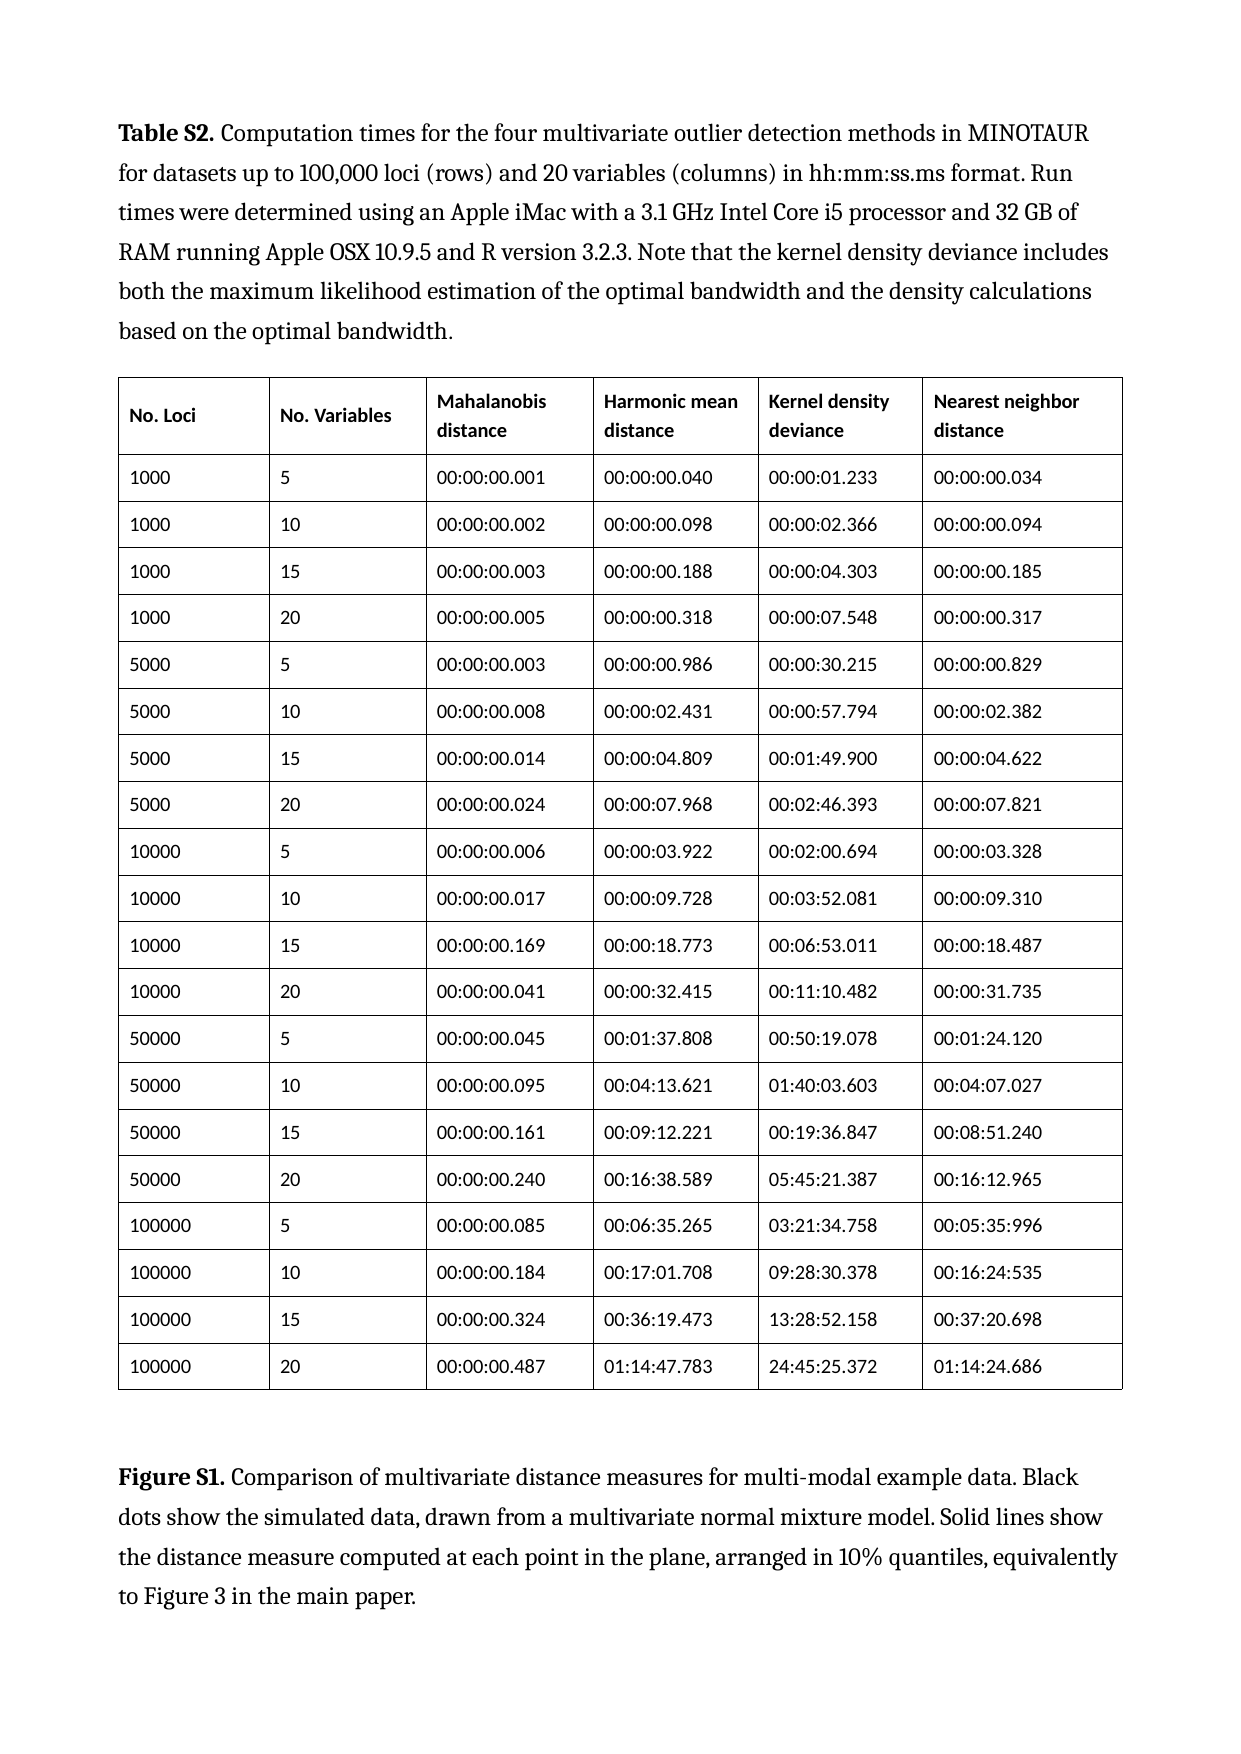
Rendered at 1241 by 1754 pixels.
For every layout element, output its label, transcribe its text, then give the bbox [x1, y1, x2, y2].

table_cell 00:00:00.095 [427, 1063, 593, 1108]
table_cell 00:00:00.986 [594, 642, 758, 688]
table_cell 50000 [119, 1063, 269, 1108]
table_cell 00:00:00.017 [427, 876, 593, 921]
table_cell 00:00:00.188 [594, 548, 758, 594]
table_cell 50000 [119, 1110, 269, 1155]
table_cell 00:02:00.694 [759, 829, 922, 875]
table_cell 1000 [119, 595, 269, 641]
table_cell 00:00:00.045 [427, 1016, 593, 1062]
table_cell 100000 [119, 1344, 269, 1389]
table_cell 00:00:00.006 [427, 829, 593, 875]
table_cell 00:16:24:535 [923, 1250, 1122, 1296]
table_cell 00:00:04.809 [594, 735, 758, 781]
table_cell 15 [270, 735, 426, 781]
table_cell 00:00:18.773 [594, 922, 758, 968]
table_cell 20 [270, 1344, 426, 1389]
table_cell 5 [270, 642, 426, 688]
text Table S2. Computation times for the four multivariate outlier detection methods in MINOTAUR for datasets up to 100,000 loci (rows) and 20 variables (columns) in hh:mm:ss.ms format. Run times were determined using an Apple iMac with a 3.1 GHz Intel Core i5 processor and 32 GB of RAM running Apple OSX 10.9.5 and R version 3.2.3. Note that the kernel density deviance includes both the maximum likelihood estimation of the optimal bandwidth and the density calculations based on the optimal bandwidth. [118, 118, 1122, 346]
table_cell 00:00:00.085 [427, 1203, 593, 1249]
table_cell 10000 [119, 969, 269, 1015]
table_cell 00:16:38.589 [594, 1156, 758, 1202]
table_cell 00:00:01.233 [759, 455, 922, 501]
text Figure S1. Comparison of multivariate distance measures for multi-modal example data. Black dots show the simulated data, drawn from a multivariate normal mixture model. Solid lines show the distance measure computed at each point in the plane, arranged in 10% quantiles, equivalently to Figure 3 in the main paper. [118, 1463, 1122, 1611]
table_cell 5000 [119, 735, 269, 781]
table_cell 00:00:30.215 [759, 642, 922, 688]
table_cell 00:16:12.965 [923, 1156, 1122, 1202]
table_cell 00:00:02.366 [759, 502, 922, 547]
table_cell 100000 [119, 1250, 269, 1296]
table_header Harmonic mean distance [594, 378, 758, 454]
table_cell 01:40:03.603 [759, 1063, 922, 1108]
table_cell 5 [270, 829, 426, 875]
table_cell 00:04:07.027 [923, 1063, 1122, 1108]
table_cell 00:00:00.005 [427, 595, 593, 641]
table_cell 00:00:07.548 [759, 595, 922, 641]
table_cell 00:00:00.024 [427, 782, 593, 828]
table_cell 10 [270, 876, 426, 921]
table_cell 5 [270, 455, 426, 501]
table_cell 5000 [119, 642, 269, 688]
table_cell 00:00:00.098 [594, 502, 758, 547]
table_cell 00:00:00.014 [427, 735, 593, 781]
table_cell 13:28:52.158 [759, 1297, 922, 1342]
table_cell 00:00:00.094 [923, 502, 1122, 547]
table_cell 20 [270, 1156, 426, 1202]
table_cell 10 [270, 689, 426, 734]
table_cell 00:00:02.431 [594, 689, 758, 734]
table_cell 09:28:30.378 [759, 1250, 922, 1296]
table_cell 00:01:37.808 [594, 1016, 758, 1062]
table_cell 00:00:31.735 [923, 969, 1122, 1015]
table_cell 00:01:49.900 [759, 735, 922, 781]
table_cell 00:00:00.161 [427, 1110, 593, 1155]
table_header Nearest neighbor distance [923, 378, 1122, 454]
table_cell 1000 [119, 548, 269, 594]
table_cell 01:14:47.783 [594, 1344, 758, 1389]
table_cell 5000 [119, 782, 269, 828]
table_cell 10 [270, 1250, 426, 1296]
table_cell 00:00:00.041 [427, 969, 593, 1015]
table_cell 5 [270, 1016, 426, 1062]
table_cell 00:50:19.078 [759, 1016, 922, 1062]
table_cell 00:00:04.622 [923, 735, 1122, 781]
table_cell 50000 [119, 1016, 269, 1062]
table_cell 100000 [119, 1203, 269, 1249]
table_cell 00:00:00.008 [427, 689, 593, 734]
table_cell 00:11:10.482 [759, 969, 922, 1015]
table_cell 00:00:18.487 [923, 922, 1122, 968]
table_cell 15 [270, 1110, 426, 1155]
table_cell 00:37:20.698 [923, 1297, 1122, 1342]
table_cell 00:00:03.328 [923, 829, 1122, 875]
table_header No. Loci [119, 378, 269, 454]
table_cell 5 [270, 1203, 426, 1249]
table_cell 00:00:07.821 [923, 782, 1122, 828]
table_cell 00:00:00.003 [427, 548, 593, 594]
table_cell 00:19:36.847 [759, 1110, 922, 1155]
table_cell 00:06:53.011 [759, 922, 922, 968]
table_cell 10 [270, 502, 426, 547]
table_cell 01:14:24.686 [923, 1344, 1122, 1389]
table_cell 00:00:00.829 [923, 642, 1122, 688]
table_cell 24:45:25.372 [759, 1344, 922, 1389]
table_header Kernel density deviance [759, 378, 922, 454]
table_cell 03:21:34.758 [759, 1203, 922, 1249]
table_cell 10000 [119, 829, 269, 875]
table_cell 15 [270, 922, 426, 968]
table_cell 10 [270, 1063, 426, 1108]
table_cell 00:09:12.221 [594, 1110, 758, 1155]
table_cell 00:02:46.393 [759, 782, 922, 828]
table_cell 20 [270, 969, 426, 1015]
table_header No. Variables [270, 378, 426, 454]
table_cell 00:05:35:996 [923, 1203, 1122, 1249]
table_cell 00:00:32.415 [594, 969, 758, 1015]
table_cell 00:00:00.169 [427, 922, 593, 968]
table_cell 20 [270, 782, 426, 828]
table_cell 5000 [119, 689, 269, 734]
table_cell 00:00:09.310 [923, 876, 1122, 921]
table_cell 00:00:00.040 [594, 455, 758, 501]
table_header Mahalanobis distance [427, 378, 593, 454]
table_cell 1000 [119, 455, 269, 501]
table_cell 00:00:02.382 [923, 689, 1122, 734]
table_cell 00:04:13.621 [594, 1063, 758, 1108]
table_cell 100000 [119, 1297, 269, 1342]
table_cell 15 [270, 548, 426, 594]
table_cell 00:01:24.120 [923, 1016, 1122, 1062]
table_cell 50000 [119, 1156, 269, 1202]
table_cell 00:00:07.968 [594, 782, 758, 828]
table_cell 15 [270, 1297, 426, 1342]
table_cell 00:00:00.324 [427, 1297, 593, 1342]
table_cell 00:17:01.708 [594, 1250, 758, 1296]
table_cell 00:36:19.473 [594, 1297, 758, 1342]
table_cell 00:00:09.728 [594, 876, 758, 921]
table_cell 00:00:00.184 [427, 1250, 593, 1296]
table_cell 00:00:00.003 [427, 642, 593, 688]
table_cell 00:00:00.002 [427, 502, 593, 547]
table_cell 10000 [119, 922, 269, 968]
table_cell 00:08:51.240 [923, 1110, 1122, 1155]
table_cell 00:00:00.317 [923, 595, 1122, 641]
table_cell 1000 [119, 502, 269, 547]
table_cell 00:03:52.081 [759, 876, 922, 921]
table_cell 00:00:04.303 [759, 548, 922, 594]
table_cell 00:06:35.265 [594, 1203, 758, 1249]
table_cell 20 [270, 595, 426, 641]
table_cell 00:00:00.034 [923, 455, 1122, 501]
table_cell 00:00:00.001 [427, 455, 593, 501]
table_cell 00:00:57.794 [759, 689, 922, 734]
table_cell 05:45:21.387 [759, 1156, 922, 1202]
table_cell 00:00:00.185 [923, 548, 1122, 594]
table_cell 10000 [119, 876, 269, 921]
table_cell 00:00:00.318 [594, 595, 758, 641]
table_cell 00:00:00.487 [427, 1344, 593, 1389]
table_cell 00:00:00.240 [427, 1156, 593, 1202]
table_cell 00:00:03.922 [594, 829, 758, 875]
